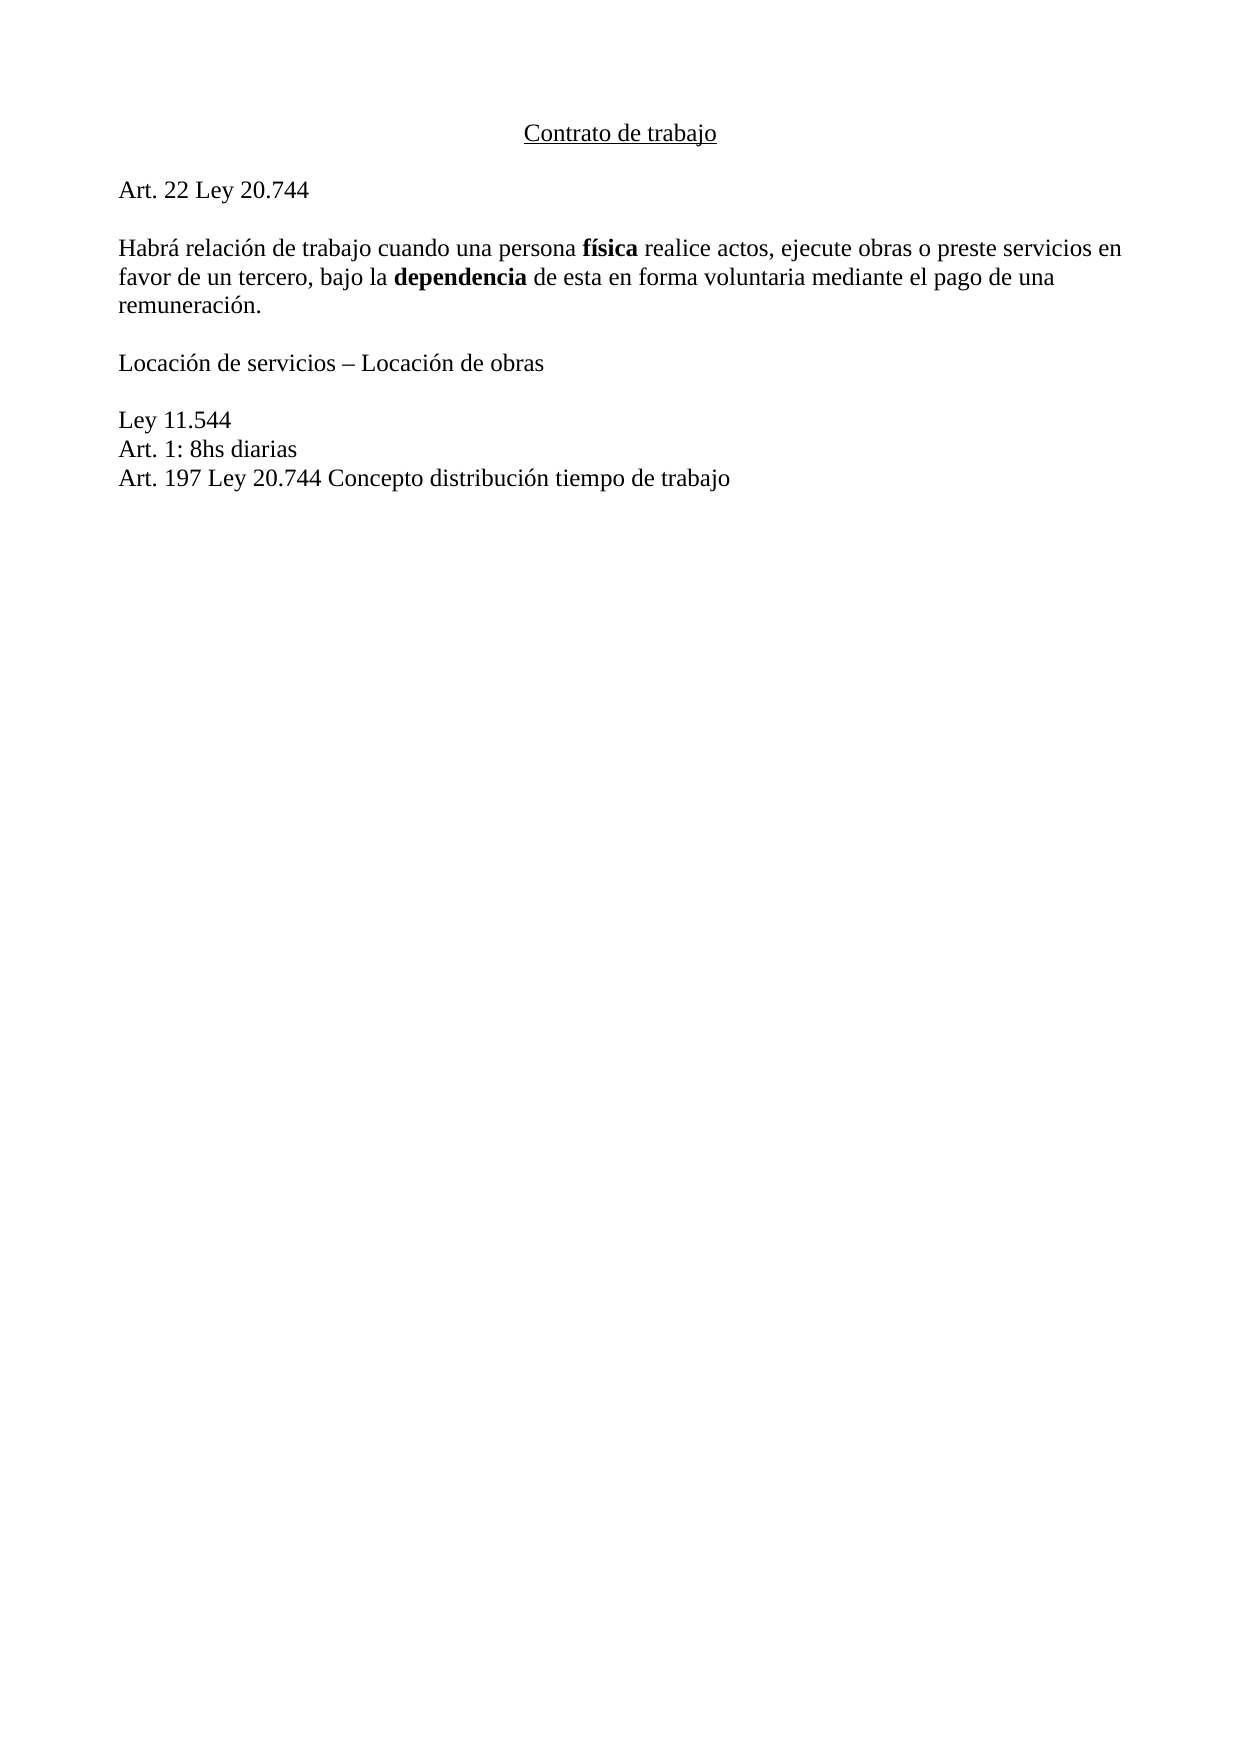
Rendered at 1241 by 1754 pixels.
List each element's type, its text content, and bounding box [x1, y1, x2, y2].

text Locación de servicios – Locación de obras [118, 348, 1122, 377]
text Habrá relación de trabajo cuando una persona física realice actos, ejecute obras o preste servicios en favor de un tercero, bajo la dependencia de esta en forma voluntaria mediante el pago de una remuneración. [118, 233, 1122, 319]
text Contrato de trabajo [118, 118, 1122, 147]
text Art. 1: 8hs diarias [118, 434, 1122, 463]
text Art. 22 Ley 20.744 [118, 176, 1122, 204]
text Art. 197 Ley 20.744 Concepto distribución tiempo de trabajo [118, 463, 1122, 492]
text Ley 11.544 [118, 406, 1122, 434]
